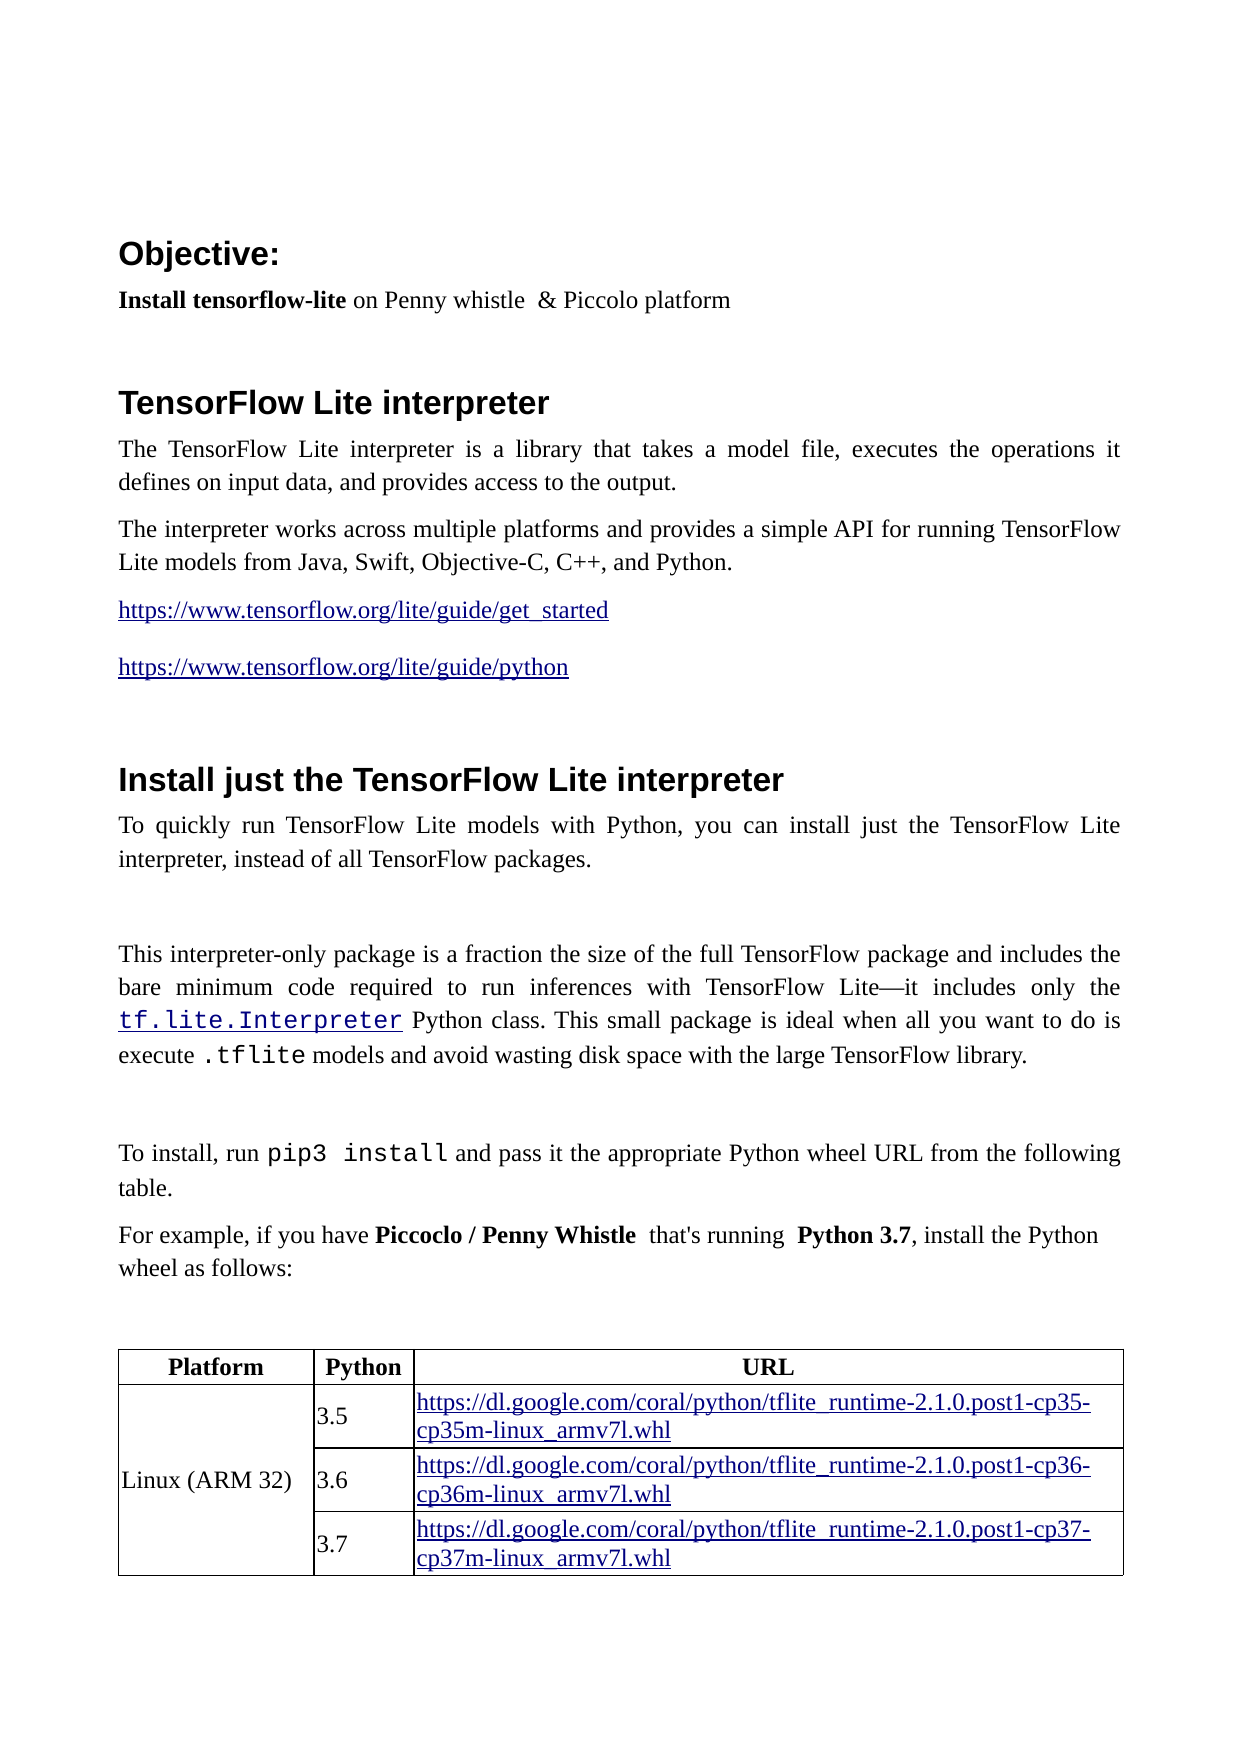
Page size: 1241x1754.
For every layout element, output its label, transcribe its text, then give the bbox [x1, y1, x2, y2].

text To quickly run TensorFlow Lite models with Python, you can install just the TensorFlow Lite interpreter, instead of all TensorFlow packages. [118, 811, 1122, 872]
text Install tensorflow-lite on Penny whistle & Piccolo platform [118, 285, 1122, 314]
table_cell 3.7 [315, 1512, 413, 1575]
table_cell Linux (ARM 32) [119, 1385, 313, 1575]
text https://www.tensorflow.org/lite/guide/python [118, 652, 1122, 681]
table_header Platform [119, 1350, 313, 1383]
subtitle Install just the TensorFlow Lite interpreter [118, 759, 1122, 798]
table_cell https://dl.google.com/coral/python/tflite_runtime-2.1.0.post1-cp37-cp37m-linux_armv7l.whl [415, 1512, 1123, 1575]
table_cell https://dl.google.com/coral/python/tflite_runtime-2.1.0.post1-cp35-cp35m-linux_armv7l.whl [415, 1385, 1123, 1447]
text This interpreter-only package is a fraction the size of the full TensorFlow package and includes the bare minimum code required to run inferences with TensorFlow Lite—it includes only the tf.lite.Interpreter Python class. This small package is ideal when all you want to do is execute .tflite models and avoid wasting disk space with the large TensorFlow library. [118, 939, 1122, 1071]
text The TensorFlow Lite interpreter is a library that takes a model file, executes the operations it defines on input data, and provides access to the output. [118, 434, 1122, 495]
text To install, run pip3 install and pass it the appropriate Python wheel URL from the following table. [118, 1138, 1122, 1201]
table_cell 3.5 [315, 1385, 413, 1447]
table_header Python [315, 1350, 413, 1383]
subtitle Objective: [118, 234, 1122, 273]
table_cell 3.6 [315, 1449, 413, 1511]
text https://www.tensorflow.org/lite/guide/get_started [118, 595, 1122, 624]
table_header URL [415, 1350, 1123, 1383]
subtitle TensorFlow Lite interpreter [118, 382, 1122, 421]
text For example, if you have Piccoclo / Penny Whistle that's running Python 3.7, install the Python wheel as follows: [118, 1220, 1122, 1282]
text The interpreter works across multiple platforms and provides a simple API for running TensorFlow Lite models from Java, Swift, Objective-C, C++, and Python. [118, 514, 1122, 576]
table_cell https://dl.google.com/coral/python/tflite_runtime-2.1.0.post1-cp36-cp36m-linux_armv7l.whl [415, 1449, 1123, 1511]
